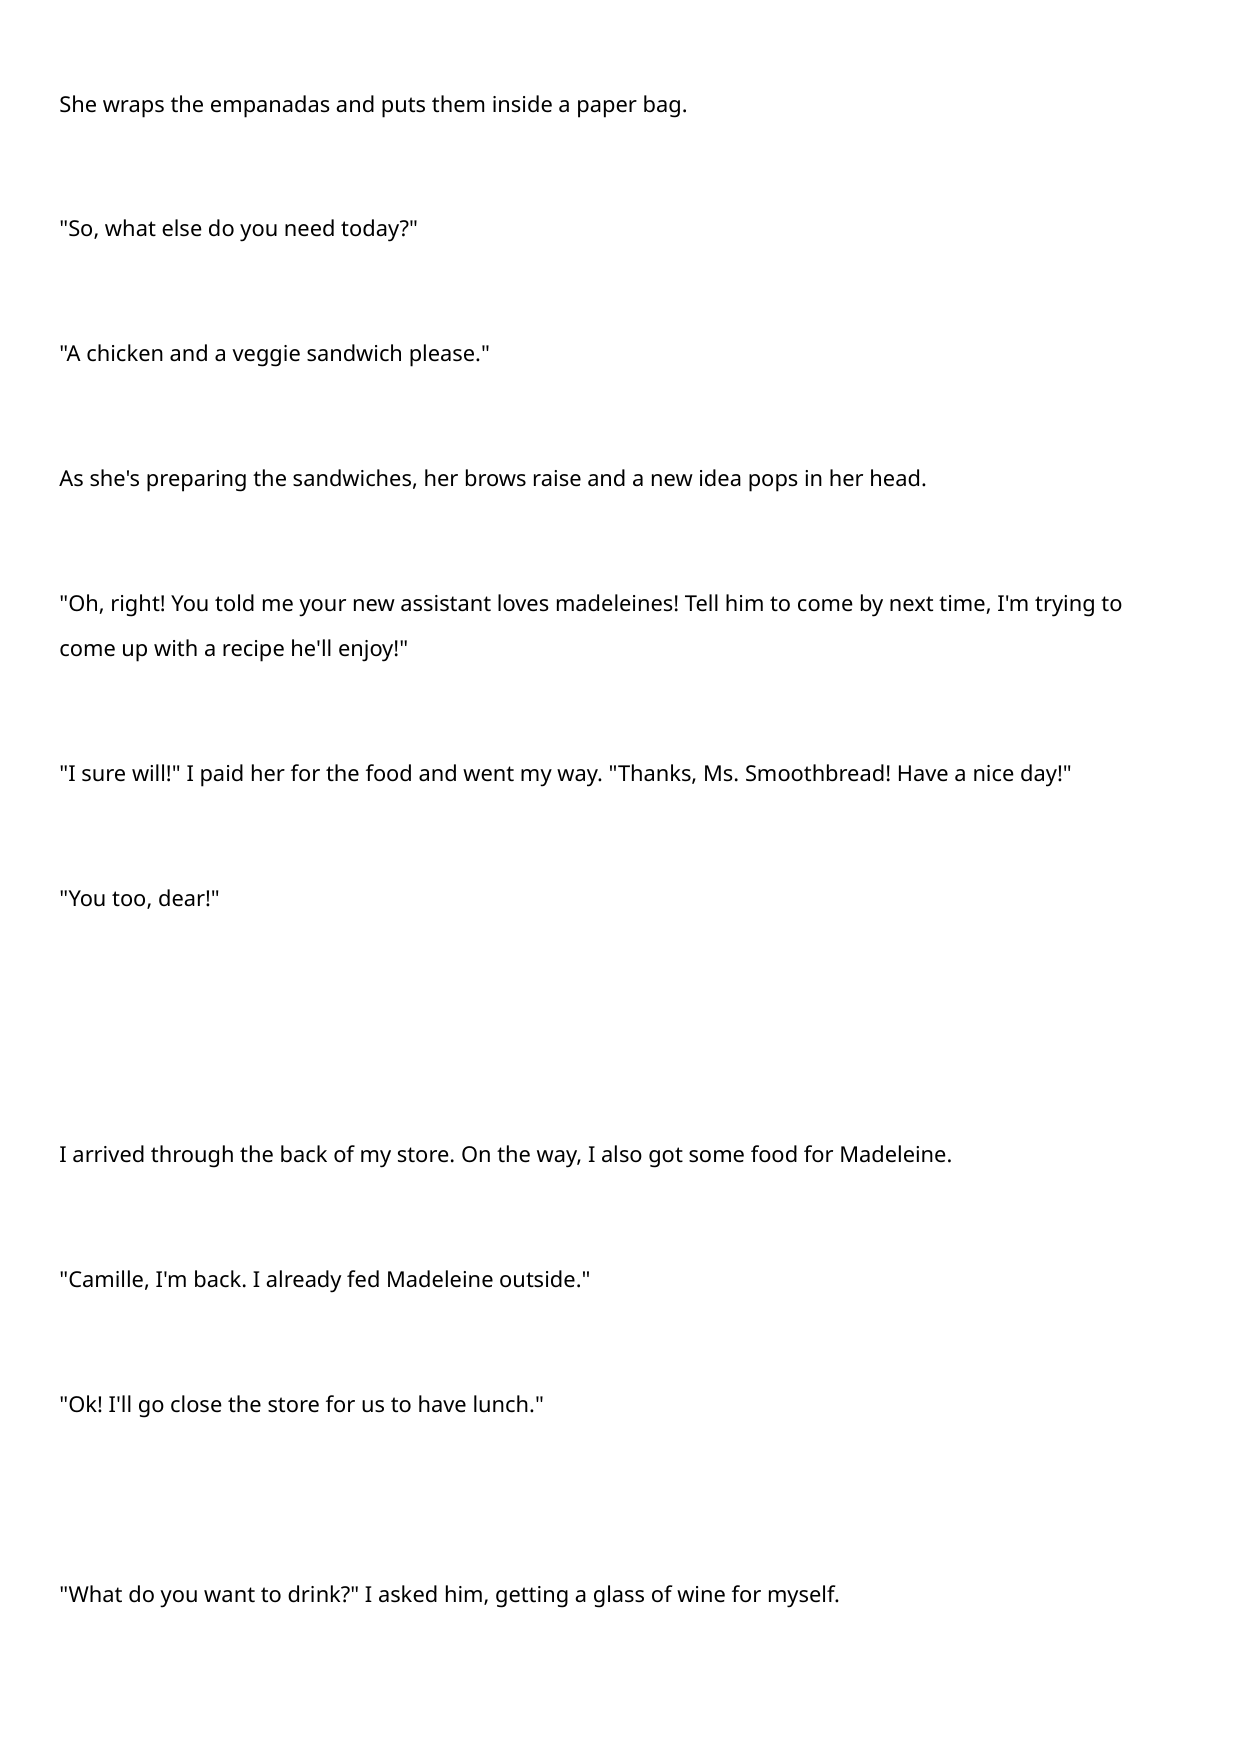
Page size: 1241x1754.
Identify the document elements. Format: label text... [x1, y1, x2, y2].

text "You too, dear!" [59, 883, 1181, 912]
text As she's preparing the sandwiches, her brows raise and a new idea pops in her head. [59, 463, 1181, 493]
text "Ok! I'll go close the store for us to have lunch." [59, 1388, 1181, 1418]
text "What do you want to drink?" I asked him, getting a glass of wine for myself. [59, 1579, 1181, 1609]
text "Oh, right! You told me your new assistant loves madeleines! Tell him to come by next time, I'm trying to come up with a recipe he'll enjoy!" [59, 588, 1181, 663]
text "A chicken and a veggie sandwich please." [59, 338, 1181, 368]
text I arrived through the back of my store. On the way, I also got some food for Madeleine. [59, 1139, 1181, 1168]
text "I sure will!" I paid her for the food and went my way. "Thanks, Ms. Smoothbread! Have a nice day!" [59, 758, 1181, 787]
text "Camille, I'm back. I already fed Madeleine outside." [59, 1264, 1181, 1293]
text "So, what else do you need today?" [59, 213, 1181, 243]
text She wraps the empanadas and puts them inside a paper bag. [59, 88, 1181, 118]
